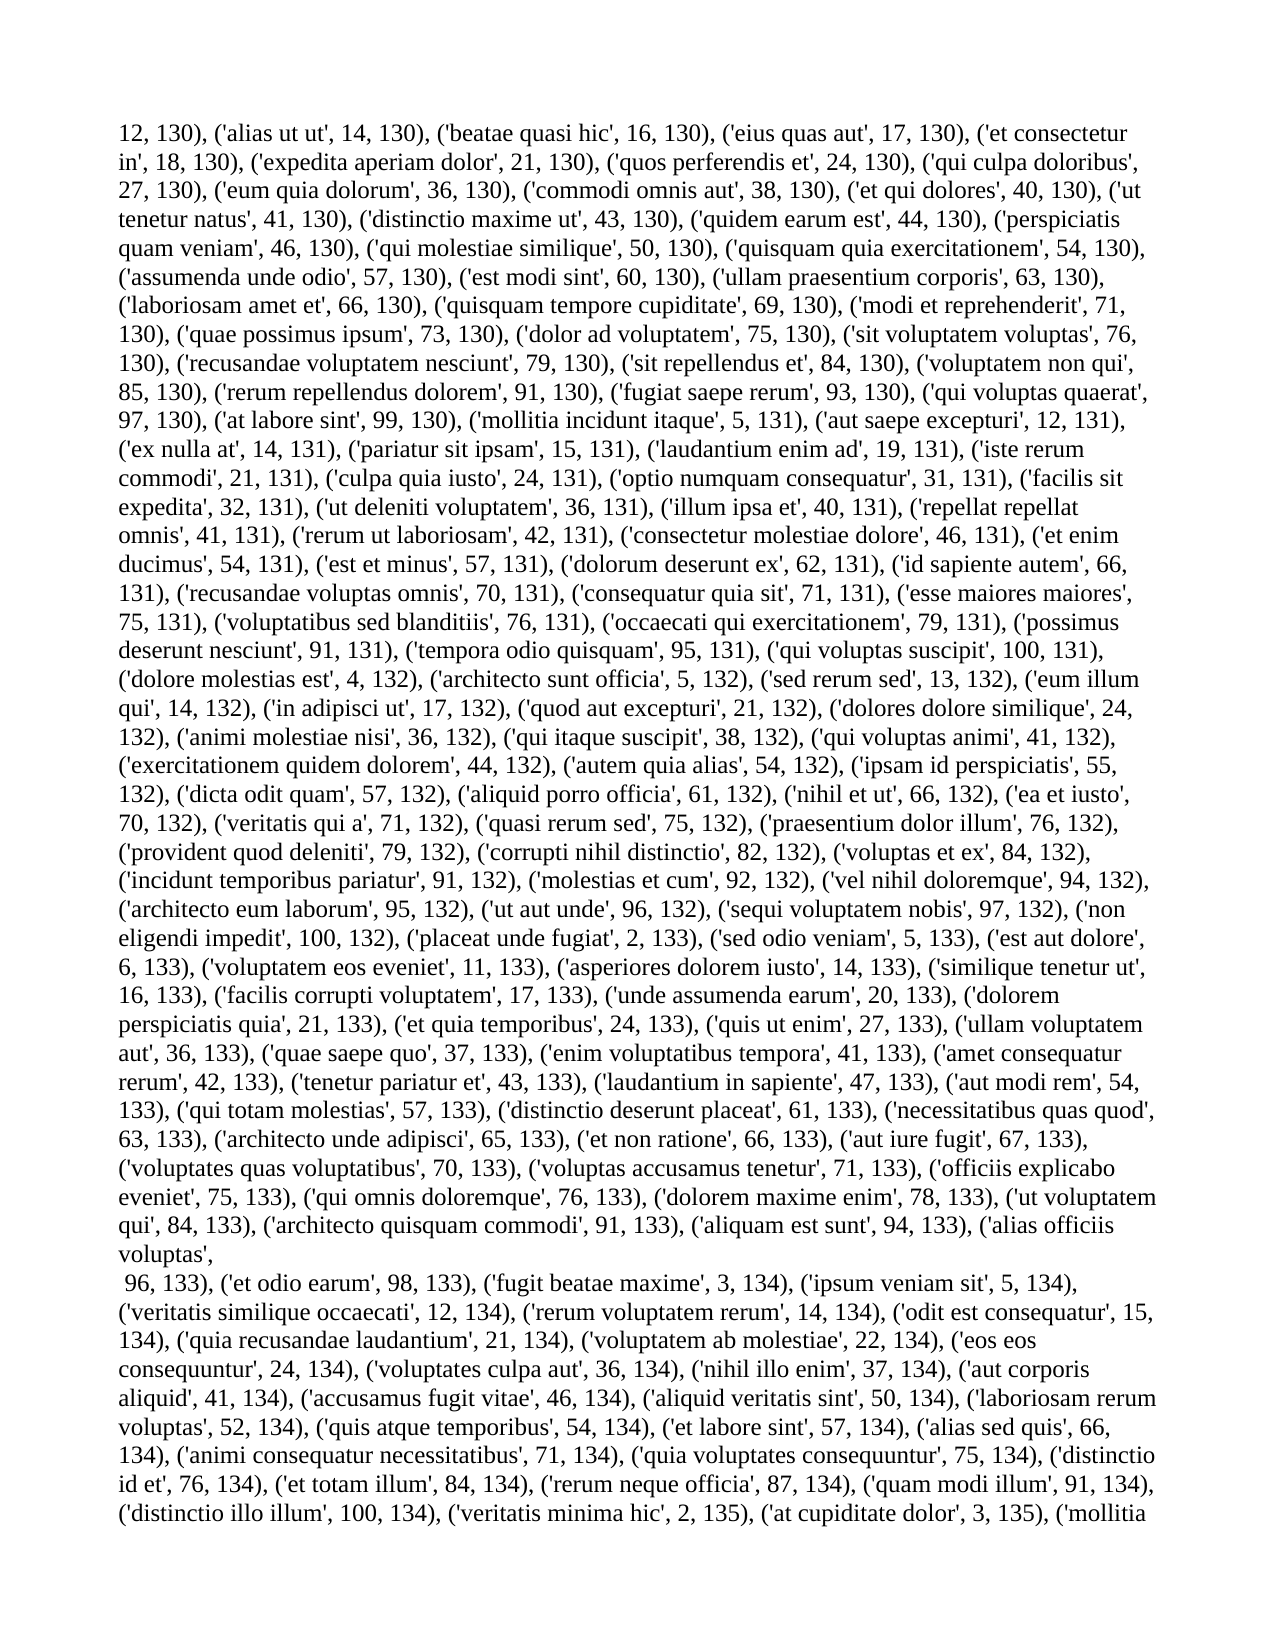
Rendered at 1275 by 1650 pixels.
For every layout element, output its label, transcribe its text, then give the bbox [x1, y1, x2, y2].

text 96, 133), ('et odio earum', 98, 133), ('fugit beatae maxime', 3, 134), ('ipsum veniam sit', 5, 134), ('veritatis similique occaecati', 12, 134), ('rerum voluptatem rerum', 14, 134), ('odit est consequatur', 15, 134), ('quia recusandae laudantium', 21, 134), ('voluptatem ab molestiae', 22, 134), ('eos eos consequuntur', 24, 134), ('voluptates culpa aut', 36, 134), ('nihil illo enim', 37, 134), ('aut corporis aliquid', 41, 134), ('accusamus fugit vitae', 46, 134), ('aliquid veritatis sint', 50, 134), ('laboriosam rerum voluptas', 52, 134), ('quis atque temporibus', 54, 134), ('et labore sint', 57, 134), ('alias sed quis', 66, 134), ('animi consequatur necessitatibus', 71, 134), ('quia voluptates consequuntur', 75, 134), ('distinctio id et', 76, 134), ('et totam illum', 84, 134), ('rerum neque officia', 87, 134), ('quam modi illum', 91, 134), ('distinctio illo illum', 100, 134), ('veritatis minima hic', 2, 135), ('at cupiditate dolor', 3, 135), ('mollitia [118, 1268, 1157, 1527]
text 12, 130), ('alias ut ut', 14, 130), ('beatae quasi hic', 16, 130), ('eius quas aut', 17, 130), ('et consectetur in', 18, 130), ('expedita aperiam dolor', 21, 130), ('quos perferendis et', 24, 130), ('qui culpa doloribus', 27, 130), ('eum quia dolorum', 36, 130), ('commodi omnis aut', 38, 130), ('et qui dolores', 40, 130), ('ut tenetur natus', 41, 130), ('distinctio maxime ut', 43, 130), ('quidem earum est', 44, 130), ('perspiciatis quam veniam', 46, 130), ('qui molestiae similique', 50, 130), ('quisquam quia exercitationem', 54, 130), ('assumenda unde odio', 57, 130), ('est modi sint', 60, 130), ('ullam praesentium corporis', 63, 130), ('laboriosam amet et', 66, 130), ('quisquam tempore cupiditate', 69, 130), ('modi et reprehenderit', 71, 130), ('quae possimus ipsum', 73, 130), ('dolor ad voluptatem', 75, 130), ('sit voluptatem voluptas', 76, 130), ('recusandae voluptatem nesciunt', 79, 130), ('sit repellendus et', 84, 130), ('voluptatem non qui', 85, 130), ('rerum repellendus dolorem', 91, 130), ('fugiat saepe rerum', 93, 130), ('qui voluptas quaerat', 97, 130), ('at labore sint', 99, 130), ('mollitia incidunt itaque', 5, 131), ('aut saepe excepturi', 12, 131), ('ex nulla at', 14, 131), ('pariatur sit ipsam', 15, 131), ('laudantium enim ad', 19, 131), ('iste rerum commodi', 21, 131), ('culpa quia iusto', 24, 131), ('optio numquam consequatur', 31, 131), ('facilis sit expedita', 32, 131), ('ut deleniti voluptatem', 36, 131), ('illum ipsa et', 40, 131), ('repellat repellat omnis', 41, 131), ('rerum ut laboriosam', 42, 131), ('consectetur molestiae dolore', 46, 131), ('et enim ducimus', 54, 131), ('est et minus', 57, 131), ('dolorum deserunt ex', 62, 131), ('id sapiente autem', 66, 131), ('recusandae voluptas omnis', 70, 131), ('consequatur quia sit', 71, 131), ('esse maiores maiores', 75, 131), ('voluptatibus sed blanditiis', 76, 131), ('occaecati qui exercitationem', 79, 131), ('possimus deserunt nesciunt', 91, 131), ('tempora odio quisquam', 95, 131), ('qui voluptas suscipit', 100, 131), ('dolore molestias est', 4, 132), ('architecto sunt officia', 5, 132), ('sed rerum sed', 13, 132), ('eum illum qui', 14, 132), ('in adipisci ut', 17, 132), ('quod aut excepturi', 21, 132), ('dolores dolore similique', 24, 132), ('animi molestiae nisi', 36, 132), ('qui itaque suscipit', 38, 132), ('qui voluptas animi', 41, 132), ('exercitationem quidem dolorem', 44, 132), ('autem quia alias', 54, 132), ('ipsam id perspiciatis', 55, 132), ('dicta odit quam', 57, 132), ('aliquid porro officia', 61, 132), ('nihil et ut', 66, 132), ('ea et iusto', 70, 132), ('veritatis qui a', 71, 132), ('quasi rerum sed', 75, 132), ('praesentium dolor illum', 76, 132), ('provident quod deleniti', 79, 132), ('corrupti nihil distinctio', 82, 132), ('voluptas et ex', 84, 132), ('incidunt temporibus pariatur', 91, 132), ('molestias et cum', 92, 132), ('vel nihil doloremque', 94, 132), ('architecto eum laborum', 95, 132), ('ut aut unde', 96, 132), ('sequi voluptatem nobis', 97, 132), ('non eligendi impedit', 100, 132), ('placeat unde fugiat', 2, 133), ('sed odio veniam', 5, 133), ('est aut dolore', 6, 133), ('voluptatem eos eveniet', 11, 133), ('asperiores dolorem iusto', 14, 133), ('similique tenetur ut', 16, 133), ('facilis corrupti voluptatem', 17, 133), ('unde assumenda earum', 20, 133), ('dolorem perspiciatis quia', 21, 133), ('et quia temporibus', 24, 133), ('quis ut enim', 27, 133), ('ullam voluptatem aut', 36, 133), ('quae saepe quo', 37, 133), ('enim voluptatibus tempora', 41, 133), ('amet consequatur rerum', 42, 133), ('tenetur pariatur et', 43, 133), ('laudantium in sapiente', 47, 133), ('aut modi rem', 54, 133), ('qui totam molestias', 57, 133), ('distinctio deserunt placeat', 61, 133), ('necessitatibus quas quod', 63, 133), ('architecto unde adipisci', 65, 133), ('et non ratione', 66, 133), ('aut iure fugit', 67, 133), ('voluptates quas voluptatibus', 70, 133), ('voluptas accusamus tenetur', 71, 133), ('officiis explicabo eveniet', 75, 133), ('qui omnis doloremque', 76, 133), ('dolorem maxime enim', 78, 133), ('ut voluptatem qui', 84, 133), ('architecto quisquam commodi', 91, 133), ('aliquam est sunt', 94, 133), ('alias officiis voluptas', [118, 118, 1157, 1268]
